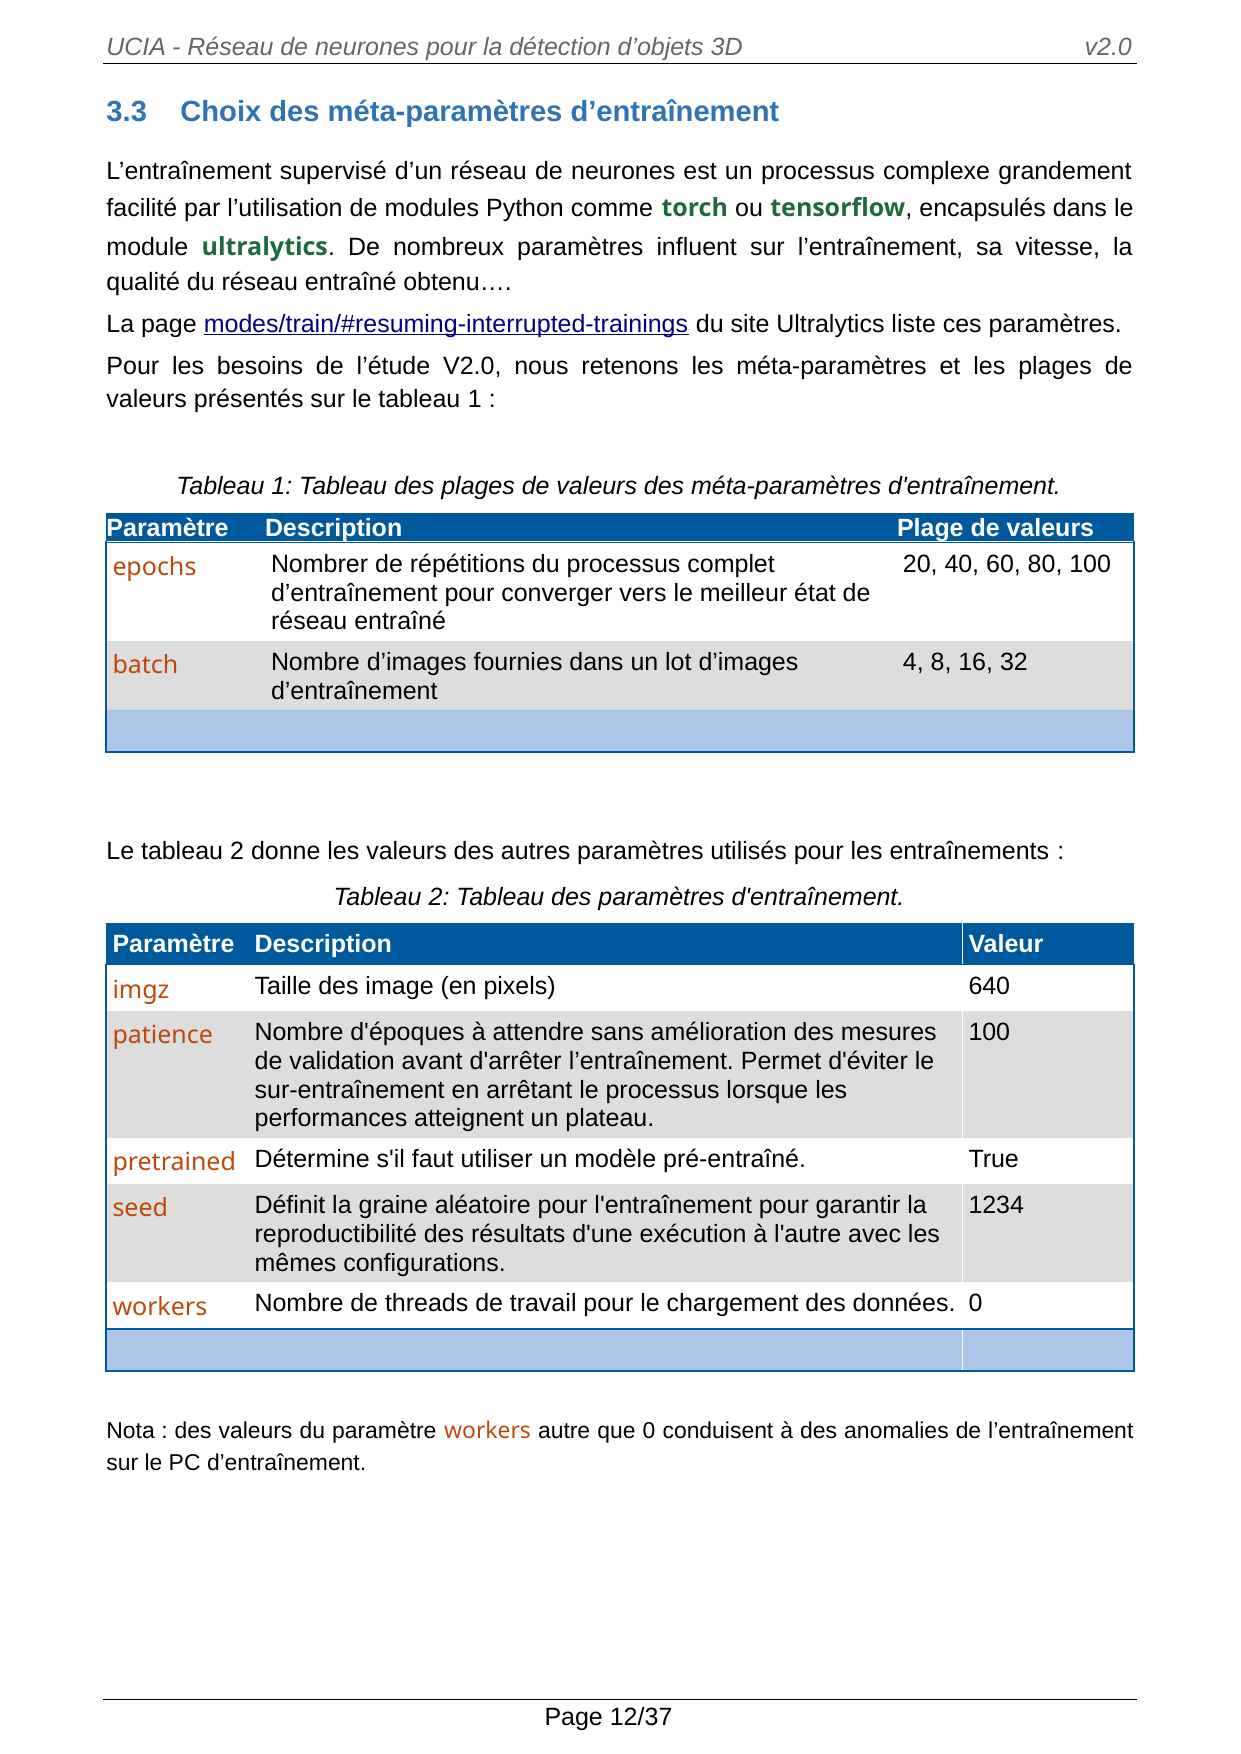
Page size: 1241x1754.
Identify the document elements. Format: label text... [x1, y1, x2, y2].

table_header Plage de valeurs [897, 513, 1134, 541]
text La page modes/train/#resuming-interrupted-trainings du site Ultralytics liste ces paramètres. [106, 309, 1134, 338]
table_cell seed [107, 1184, 248, 1282]
table_cell [963, 1330, 1133, 1370]
table_cell 4, 8, 16, 32 [897, 641, 1133, 710]
table_cell Nombre de threads de travail pour le chargement des données. [248, 1282, 962, 1328]
table_cell [265, 710, 897, 751]
table_cell batch [107, 641, 265, 710]
text Tableau 1: Tableau des plages de valeurs des méta-paramètres d'entraînement. [106, 471, 1134, 500]
subtitle Choix des méta-paramètres d’entraînement [106, 94, 1134, 127]
text Tableau 2: Tableau des paramètres d'entraînement. [106, 882, 1134, 911]
table_header Description [265, 513, 897, 541]
table_cell 100 [963, 1011, 1133, 1138]
table_cell epochs [107, 543, 265, 641]
table_cell Nombrer de répétitions du processus complet d’entraînement pour converger vers le meilleur état de réseau entraîné [265, 543, 897, 641]
text Nota : des valeurs du paramètre workers autre que 0 conduisent à des anomalies de l’entraînement sur le PC d’entraînement. [106, 1414, 1134, 1475]
table_cell True [963, 1138, 1133, 1184]
table_cell Taille des image (en pixels) [248, 965, 962, 1011]
table_header Description [248, 923, 962, 964]
table_cell pretrained [107, 1138, 248, 1184]
table_cell [897, 710, 1133, 751]
table_header Paramètre [106, 513, 265, 541]
text Pour les besoins de l’étude V2.0, nous retenons les méta-paramètres et les plages de valeurs présentés sur le tableau 1 : [106, 351, 1134, 413]
table_cell workers [107, 1282, 248, 1328]
table_cell 640 [963, 965, 1133, 1011]
text L’entraînement supervisé d’un réseau de neurones est un processus complexe grandement facilité par l’utilisation de modules Python comme torch ou tensorflow, encapsulés dans le module ultralytics. De nombreux paramètres influent sur l’entraînement, sa vitesse, la qualité du réseau entraîné obtenu…. [106, 156, 1134, 296]
table_cell [107, 1330, 248, 1370]
table_cell patience [107, 1011, 248, 1138]
table_cell 1234 [963, 1184, 1133, 1282]
table_cell imgz [107, 965, 248, 1011]
table_cell 20, 40, 60, 80, 100 [897, 543, 1133, 641]
text Le tableau 2 donne les valeurs des autres paramètres utilisés pour les entraînements : [106, 836, 1134, 865]
table_header Valeur [963, 923, 1134, 964]
table_cell [107, 710, 265, 751]
table_cell Détermine s'il faut utiliser un modèle pré-entraîné. [248, 1138, 962, 1184]
table_cell 0 [963, 1282, 1133, 1328]
table_cell Définit la graine aléatoire pour l'entraînement pour garantir la reproductibilité des résultats d'une exécution à l'autre avec les mêmes configurations. [248, 1184, 962, 1282]
table_cell Nombre d’images fournies dans un lot d’images d’entraînement [265, 641, 897, 710]
table_cell [248, 1330, 962, 1370]
table_cell Nombre d'époques à attendre sans amélioration des mesures de validation avant d'arrêter l’entraînement. Permet d'éviter le sur-entraînement en arrêtant le processus lorsque les performances atteignent un plateau. [248, 1011, 962, 1138]
table_header Paramètre [106, 923, 248, 964]
